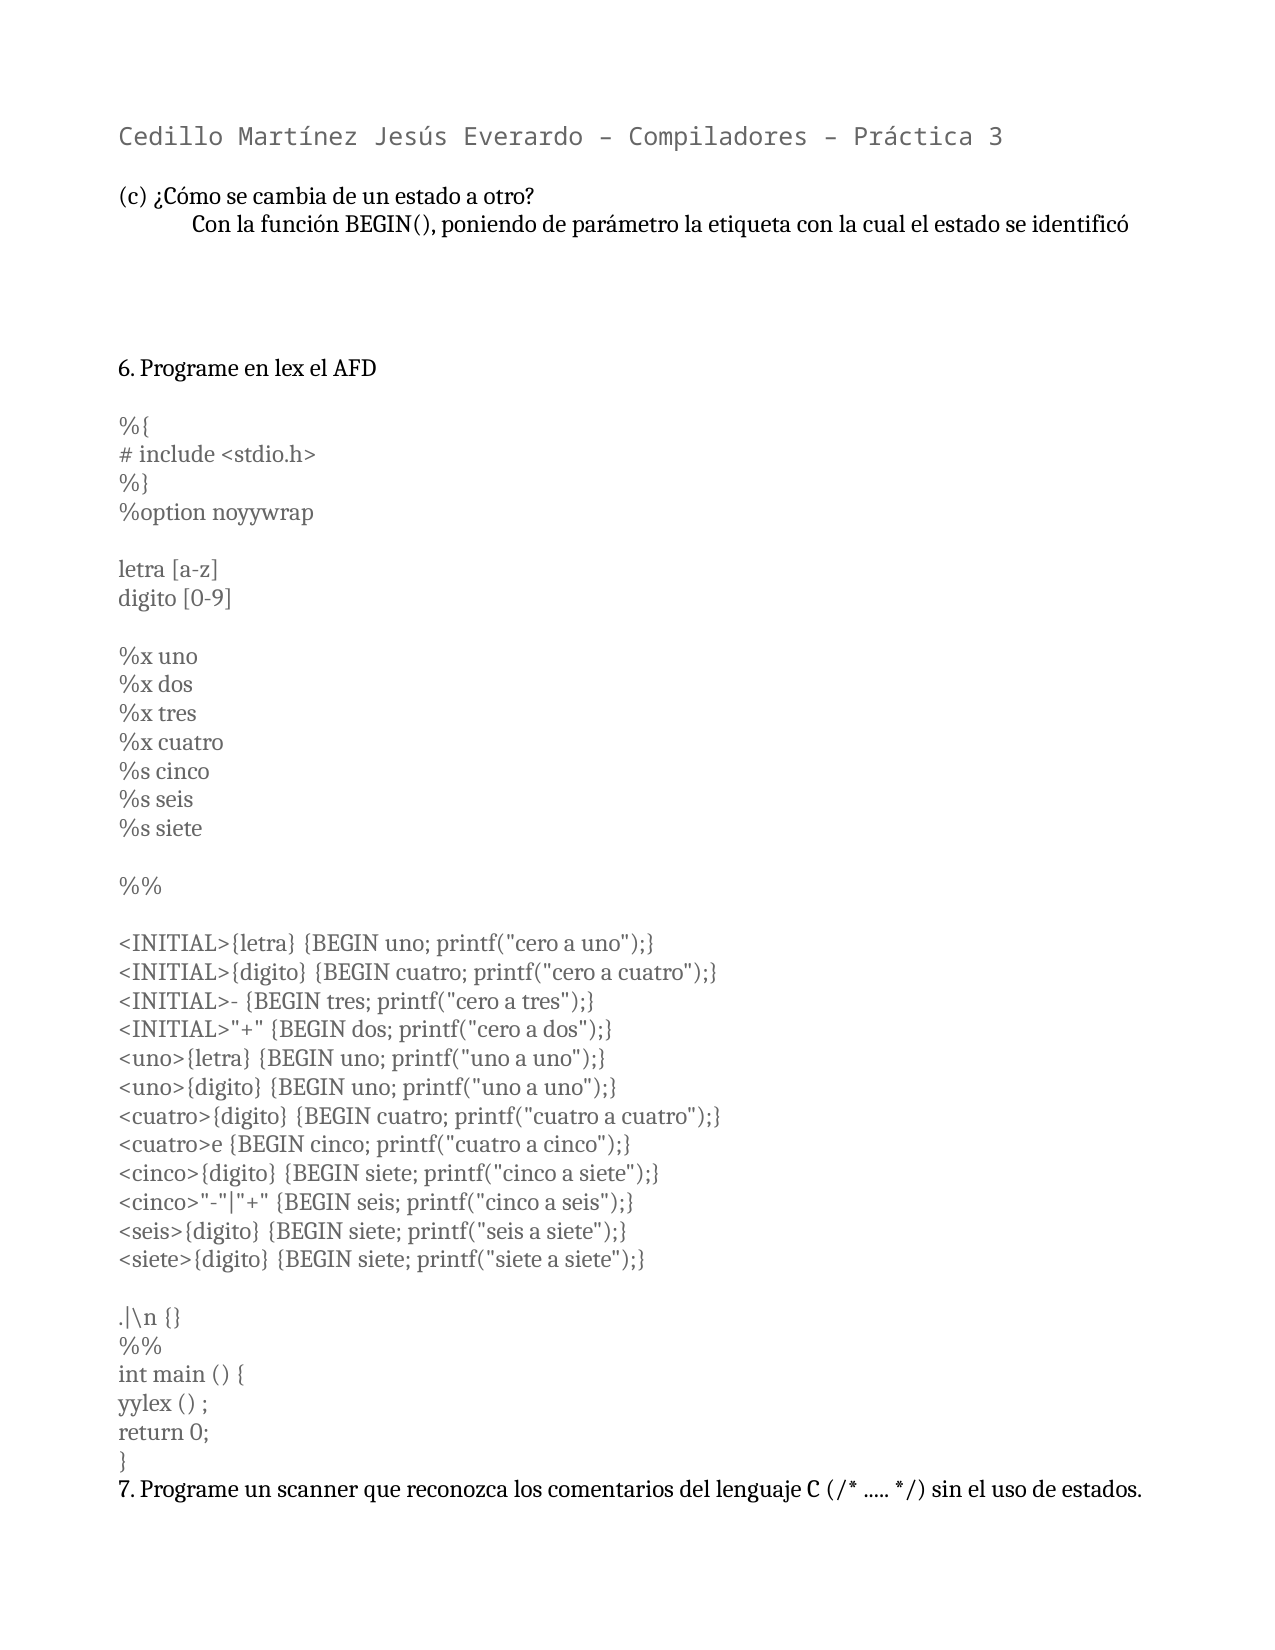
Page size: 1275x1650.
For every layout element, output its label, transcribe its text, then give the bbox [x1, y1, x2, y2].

text int main () { [118, 1360, 1157, 1389]
text %x cuatro [118, 728, 1157, 757]
text (c) ¿Cómo se cambia de un estado a otro? [118, 182, 1157, 210]
text <cuatro>e {BEGIN cinco; printf("cuatro a cinco");} [118, 1130, 1157, 1159]
text Con la función BEGIN(), poniendo de parámetro la etiqueta con la cual el estado se identificó [118, 210, 1157, 239]
text .|\n {} [118, 1303, 1157, 1332]
text %{ [118, 412, 1157, 440]
text <INITIAL>"+" {BEGIN dos; printf("cero a dos");} [118, 1015, 1157, 1044]
text %% [118, 1332, 1157, 1360]
text %s seis [118, 785, 1157, 814]
text <uno>{digito} {BEGIN uno; printf("uno a uno");} [118, 1073, 1157, 1102]
text <cuatro>{digito} {BEGIN cuatro; printf("cuatro a cuatro");} [118, 1102, 1157, 1130]
text %% [118, 872, 1157, 900]
text <INITIAL>- {BEGIN tres; printf("cero a tres");} [118, 987, 1157, 1015]
text 7. Programe un scanner que reconozca los comentarios del lenguaje C (/* ..... */) sin el uso de estados. [118, 1475, 1157, 1504]
text <cinco>"-"|"+" {BEGIN seis; printf("cinco a seis");} [118, 1188, 1157, 1217]
text %s cinco [118, 757, 1157, 785]
text %x uno [118, 642, 1157, 670]
text <INITIAL>{letra} {BEGIN uno; printf("cero a uno");} [118, 929, 1157, 958]
text letra [a-z] [118, 555, 1157, 584]
text %option noyywrap [118, 498, 1157, 527]
text # include <stdio.h> [118, 440, 1157, 469]
text <siete>{digito} {BEGIN siete; printf("siete a siete");} [118, 1245, 1157, 1274]
text %} [118, 469, 1157, 498]
text <INITIAL>{digito} {BEGIN cuatro; printf("cero a cuatro");} [118, 958, 1157, 987]
text %x dos [118, 670, 1157, 699]
text %x tres [118, 699, 1157, 728]
text 6. Programe en lex el AFD [118, 354, 1157, 383]
text yylex () ; [118, 1389, 1157, 1418]
text <uno>{letra} {BEGIN uno; printf("uno a uno");} [118, 1044, 1157, 1073]
text digito [0-9] [118, 584, 1157, 613]
text } [118, 1447, 1157, 1475]
text <cinco>{digito} {BEGIN siete; printf("cinco a siete");} [118, 1159, 1157, 1188]
text <seis>{digito} {BEGIN siete; printf("seis a siete");} [118, 1217, 1157, 1245]
text return 0; [118, 1418, 1157, 1447]
text %s siete [118, 814, 1157, 843]
